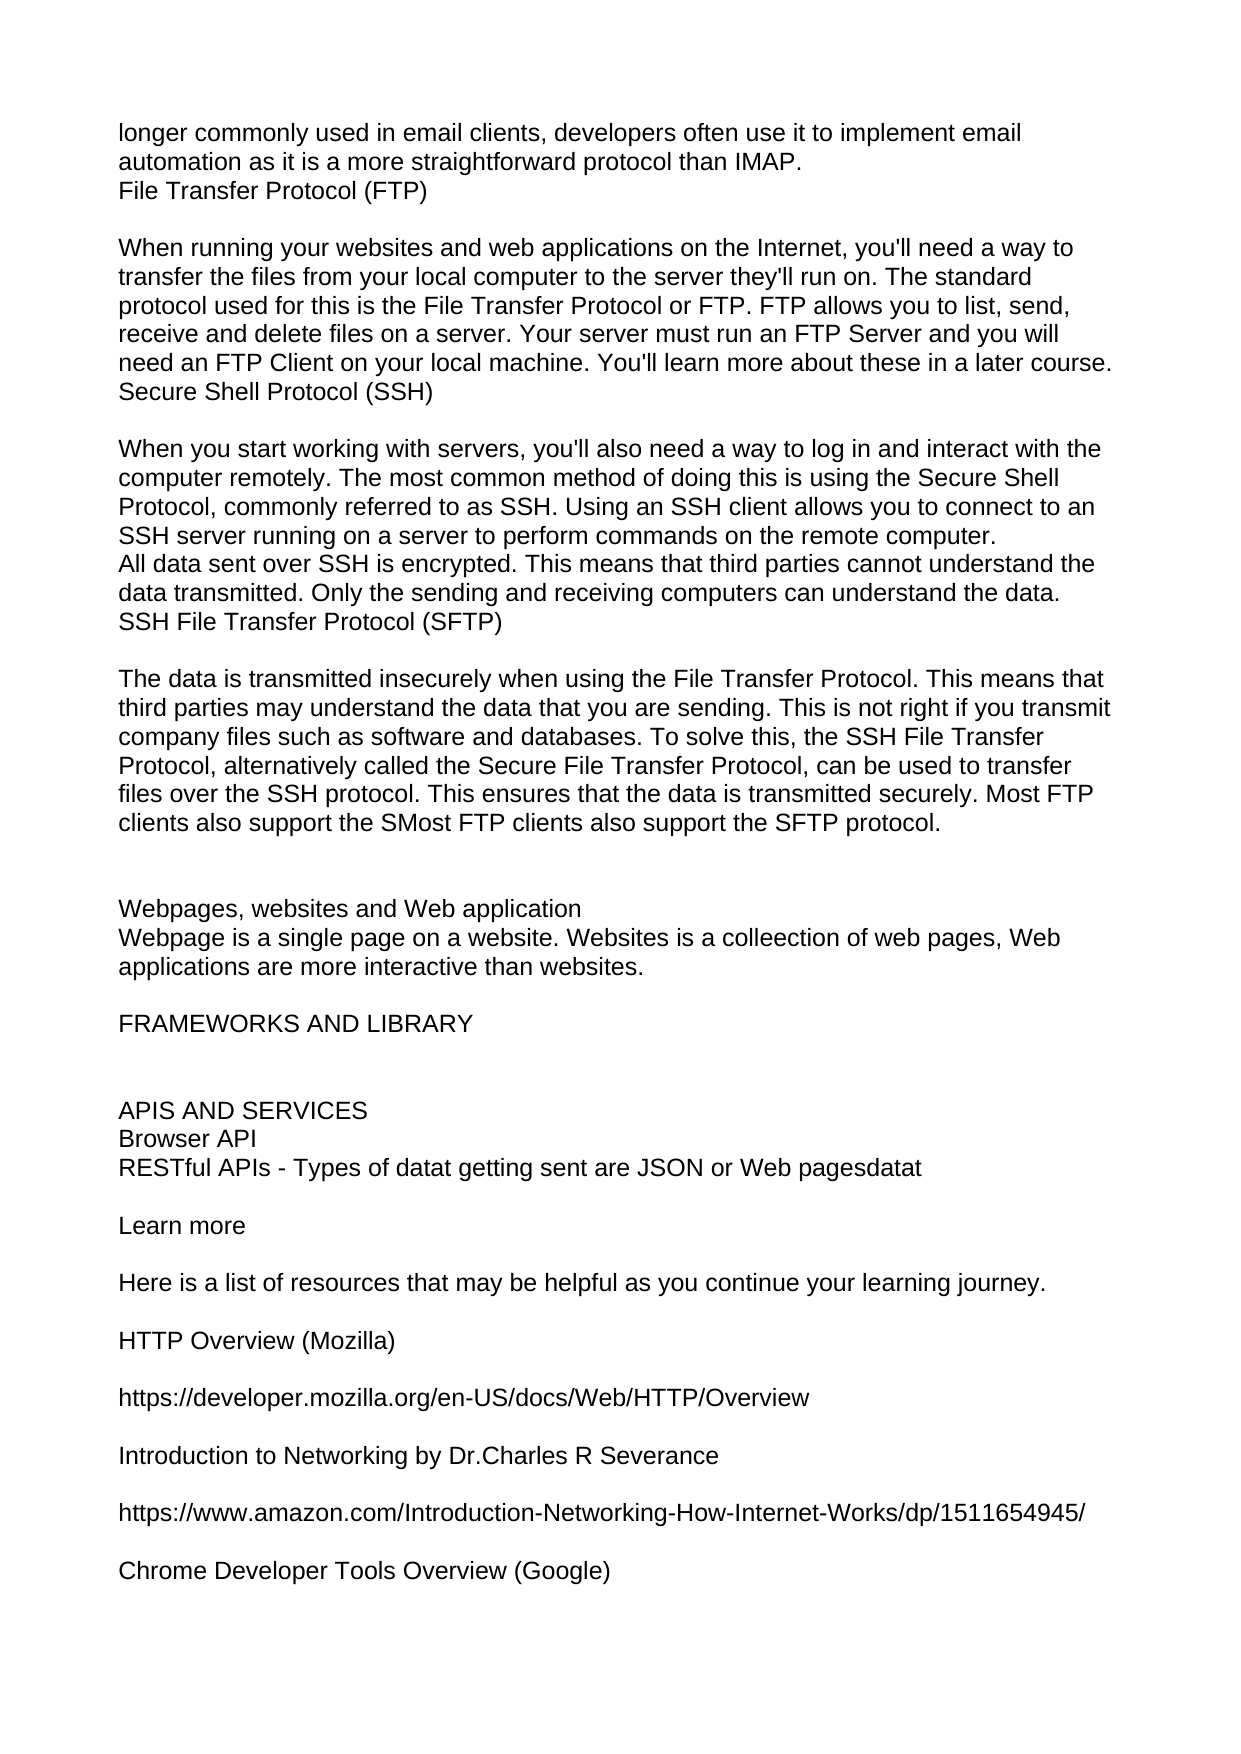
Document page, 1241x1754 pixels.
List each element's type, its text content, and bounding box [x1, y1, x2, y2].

text Webpages, websites and Web application [118, 894, 1122, 923]
text When you start working with servers, you'll also need a way to log in and interact with the computer remotely. The most common method of doing this is using the Secure Shell Protocol, commonly referred to as SSH. Using an SSH client allows you to connect to an SSH server running on a server to perform commands on the remote computer. [118, 434, 1122, 549]
text https://developer.mozilla.org/en-US/docs/Web/HTTP/Overview [118, 1383, 1122, 1412]
text When running your websites and web applications on the Internet, you'll need a way to transfer the files from your local computer to the server they'll run on. The standard protocol used for this is the File Transfer Protocol or FTP. FTP allows you to list, send, receive and delete files on a server. Your server must run an FTP Server and you will need an FTP Client on your local machine. You'll learn more about these in a later course. [118, 233, 1122, 377]
text APIS AND SERVICES [118, 1096, 1122, 1124]
text https://www.amazon.com/Introduction-Networking-How-Internet-Works/dp/1511654945/ [118, 1498, 1122, 1527]
text RESTful APIs - Types of datat getting sent are JSON or Web pagesdatat [118, 1153, 1122, 1182]
text The data is transmitted insecurely when using the File Transfer Protocol. This means that third parties may understand the data that you are sending. This is not right if you transmit company files such as software and databases. To solve this, the SSH File Transfer Protocol, alternatively called the Secure File Transfer Protocol, can be used to transfer files over the SSH protocol. This ensures that the data is transmitted securely. Most FTP clients also support the SMost FTP clients also support the SFTP protocol. [118, 664, 1122, 837]
text Here is a list of resources that may be helpful as you continue your learning journey. [118, 1268, 1122, 1297]
text File Transfer Protocol (FTP) [118, 176, 1122, 204]
text longer commonly used in email clients, developers often use it to implement email automation as it is a more straightforward protocol than IMAP. [118, 118, 1122, 176]
text FRAMEWORKS AND LIBRARY [118, 1009, 1122, 1038]
text SSH File Transfer Protocol (SFTP) [118, 607, 1122, 636]
text Introduction to Networking by Dr.Charles R Severance [118, 1441, 1122, 1469]
text HTTP Overview (Mozilla) [118, 1326, 1122, 1354]
text Secure Shell Protocol (SSH) [118, 377, 1122, 406]
text All data sent over SSH is encrypted. This means that third parties cannot understand the data transmitted. Only the sending and receiving computers can understand the data. [118, 549, 1122, 607]
text Webpage is a single page on a website. Websites is a colleection of web pages, Web applications are more interactive than websites. [118, 923, 1122, 981]
text Browser API [118, 1124, 1122, 1153]
text Chrome Developer Tools Overview (Google) [118, 1556, 1122, 1584]
text Learn more [118, 1211, 1122, 1239]
